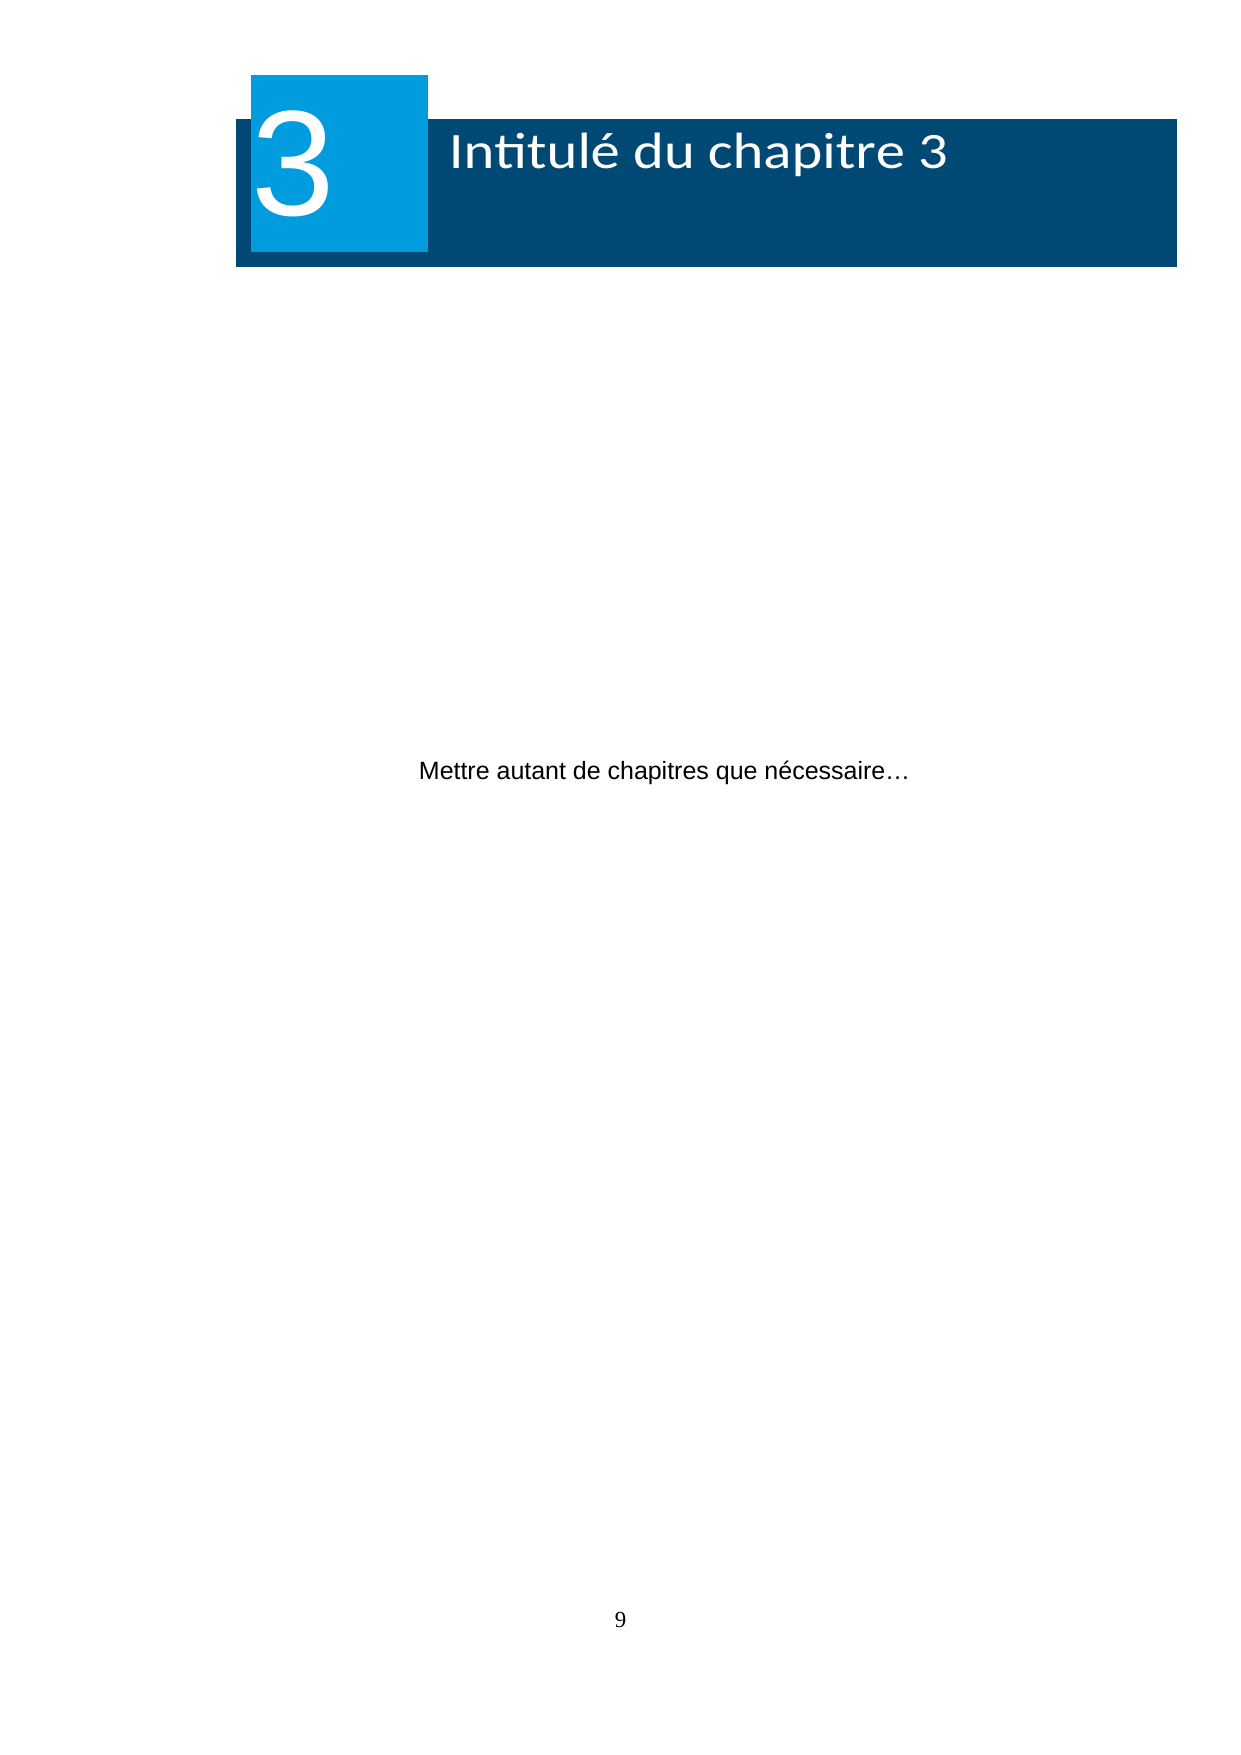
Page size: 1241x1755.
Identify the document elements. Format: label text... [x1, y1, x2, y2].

text Mettre autant de chapitres que nécessaire… [236, 756, 1093, 784]
